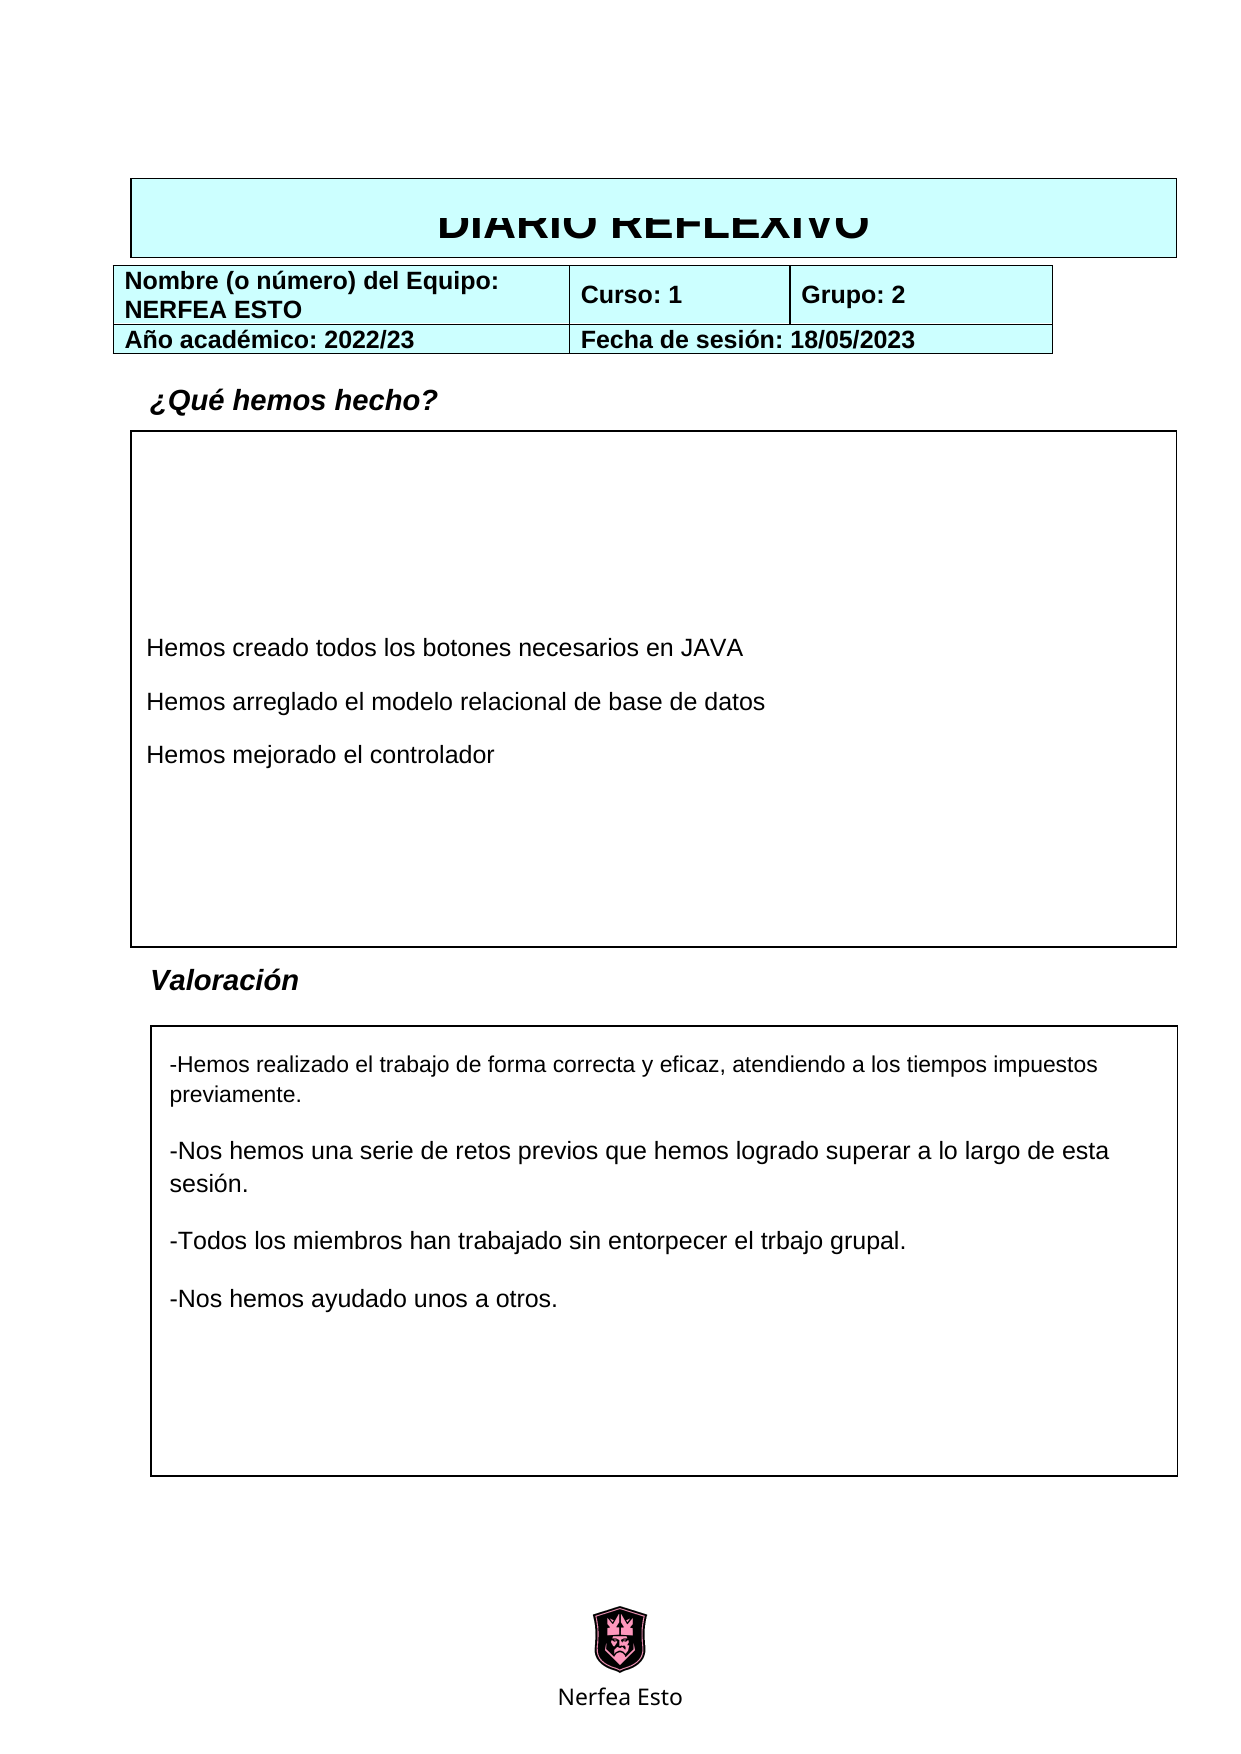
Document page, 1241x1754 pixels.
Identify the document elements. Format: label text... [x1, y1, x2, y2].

text Hemos mejorado el controlador [146, 741, 1162, 769]
text DIARIO REFLEXIVO [146, 219, 1162, 243]
picture [551, 1601, 689, 1678]
table_cell Fecha de sesión: 18/05/2023 [570, 325, 1052, 353]
text Hemos arreglado el modelo relacional de base de datos [146, 687, 1162, 716]
text ¿Qué hemos hecho? [150, 383, 1090, 417]
table_cell Año académico: 2022/23 [114, 325, 569, 353]
table_header Grupo: 2 [791, 266, 1052, 323]
table_header Curso: 1 [570, 266, 789, 323]
text Hemos creado todos los botones necesarios en JAVA [146, 634, 1162, 662]
text Valoración [150, 963, 1090, 996]
table_header Nombre (o número) del Equipo: NERFEA ESTO [114, 266, 569, 323]
